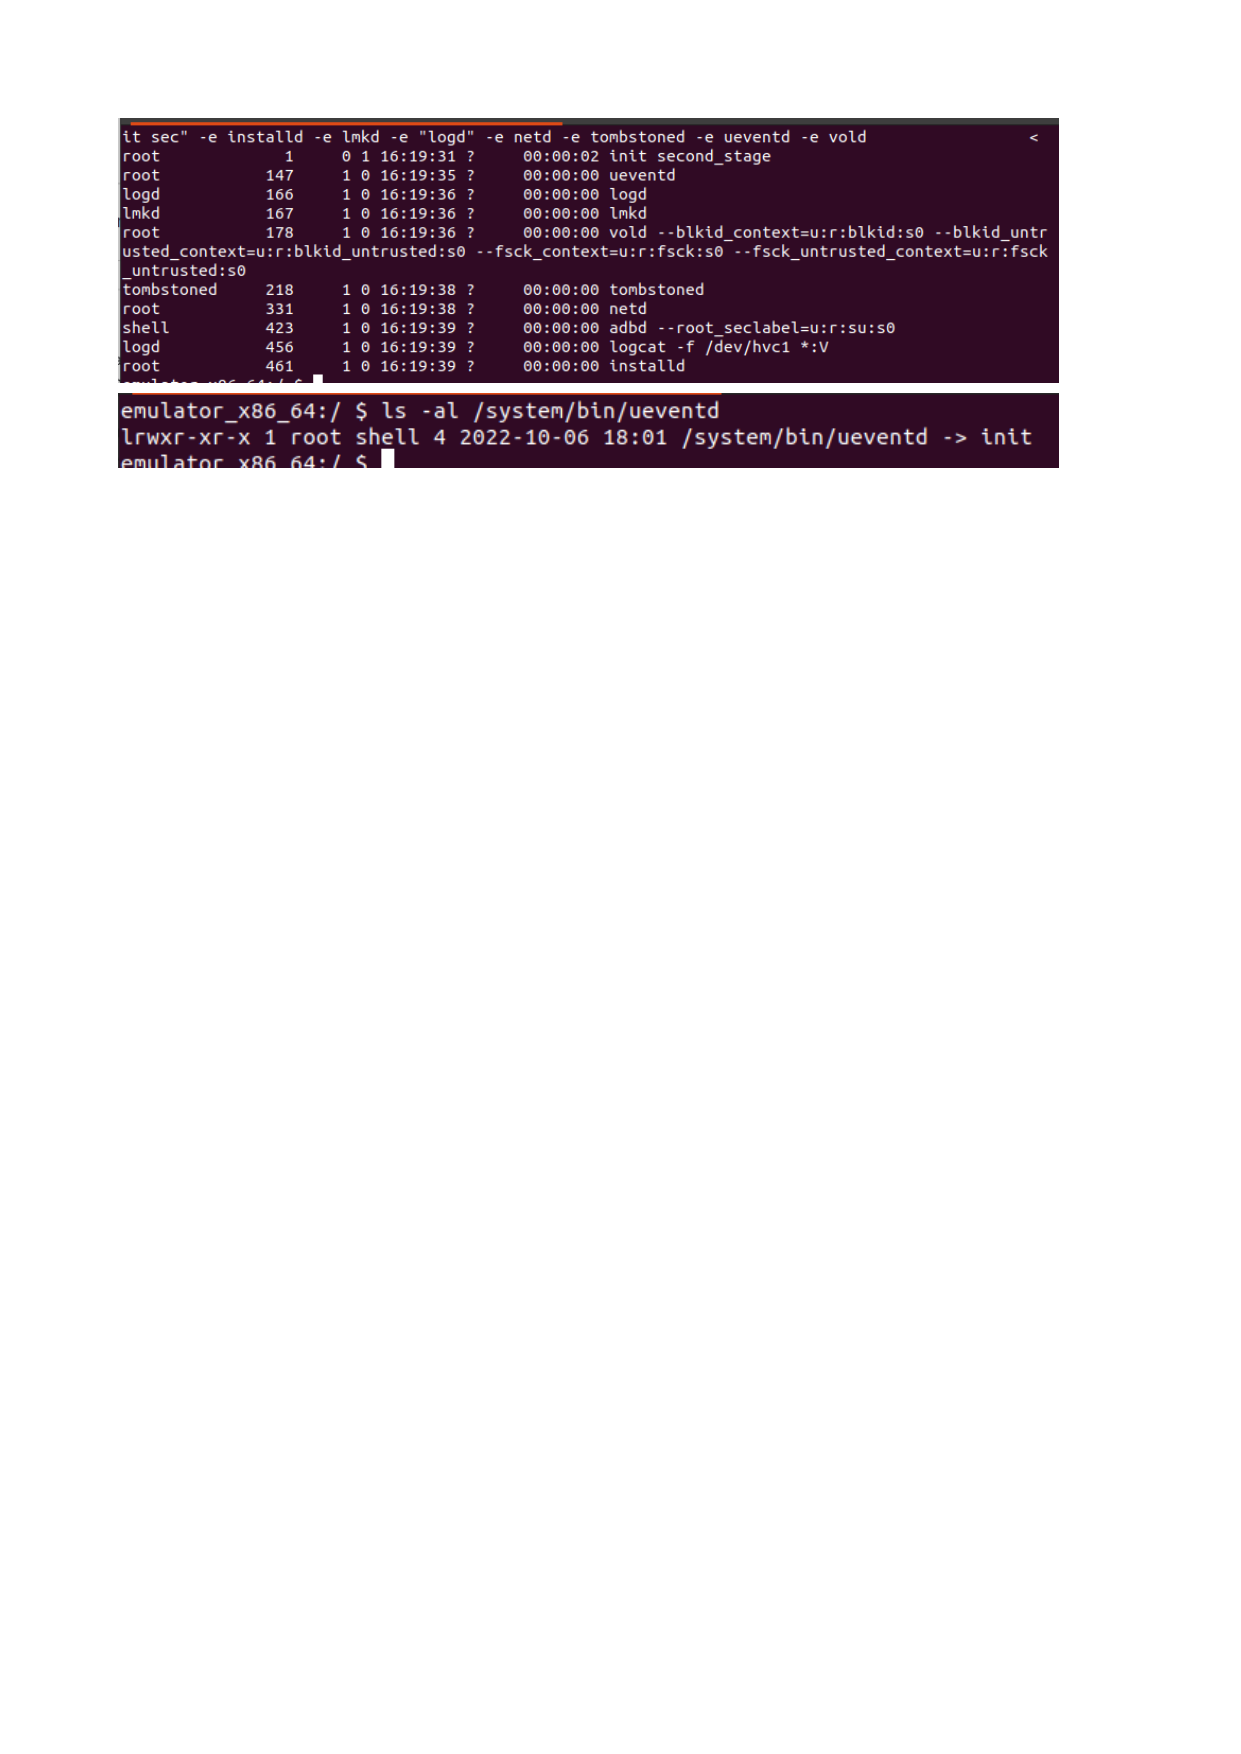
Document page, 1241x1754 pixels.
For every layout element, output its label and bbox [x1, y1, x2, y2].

picture [118, 393, 1059, 468]
picture [118, 118, 1059, 383]
